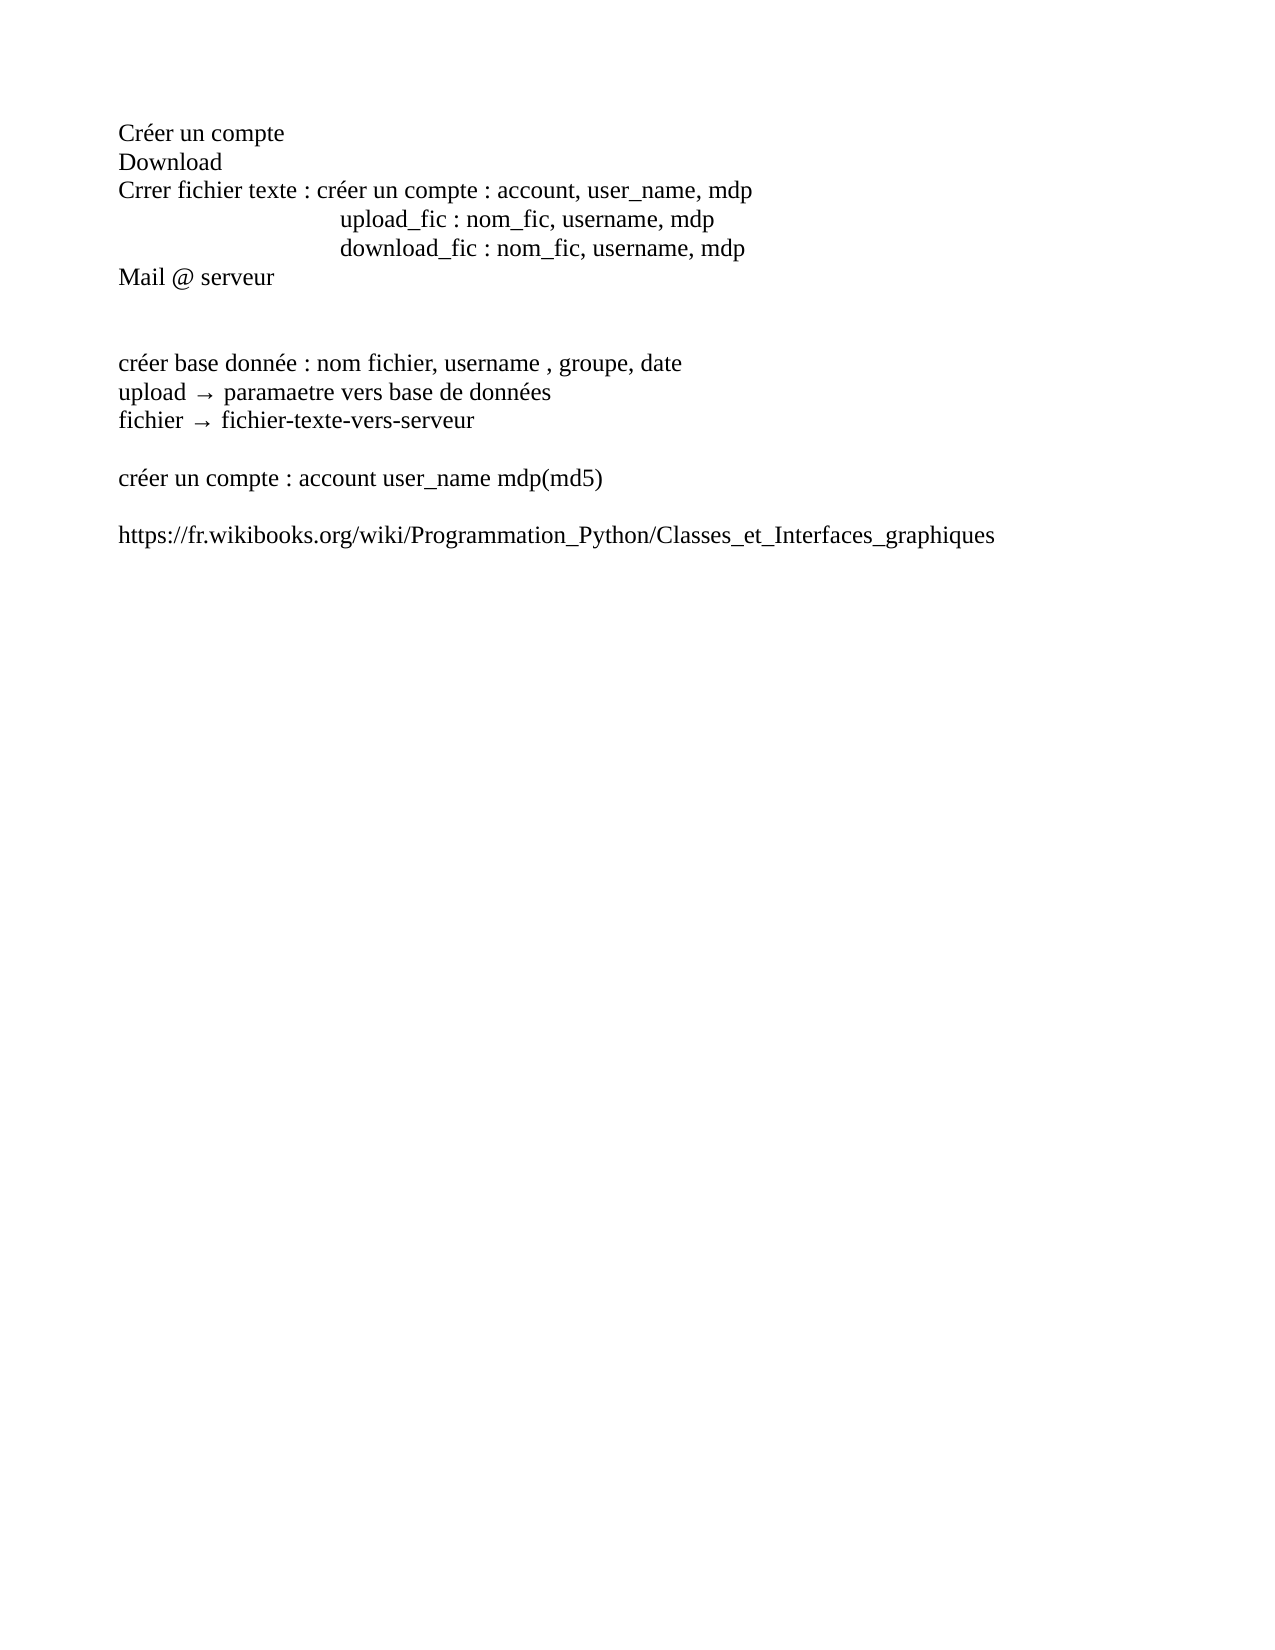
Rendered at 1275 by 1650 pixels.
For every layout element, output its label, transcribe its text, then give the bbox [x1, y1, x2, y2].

text https://fr.wikibooks.org/wiki/Programmation_Python/Classes_et_Interfaces_graphiques [118, 521, 1157, 549]
text download_fic : nom_fic, username, mdp [118, 233, 1157, 262]
text Créer un compte [118, 118, 1157, 147]
text créer un compte : account user_name mdp(md5) [118, 463, 1157, 492]
text Crrer fichier texte : créer un compte : account, user_name, mdp [118, 176, 1157, 204]
text fichier → fichier-texte-vers-serveur [118, 406, 1157, 434]
text créer base donnée : nom fichier, username , groupe, date [118, 348, 1157, 377]
text Mail @ serveur [118, 262, 1157, 291]
text Download [118, 147, 1157, 176]
text upload → paramaetre vers base de données [118, 377, 1157, 406]
text upload_fic : nom_fic, username, mdp [118, 204, 1157, 233]
